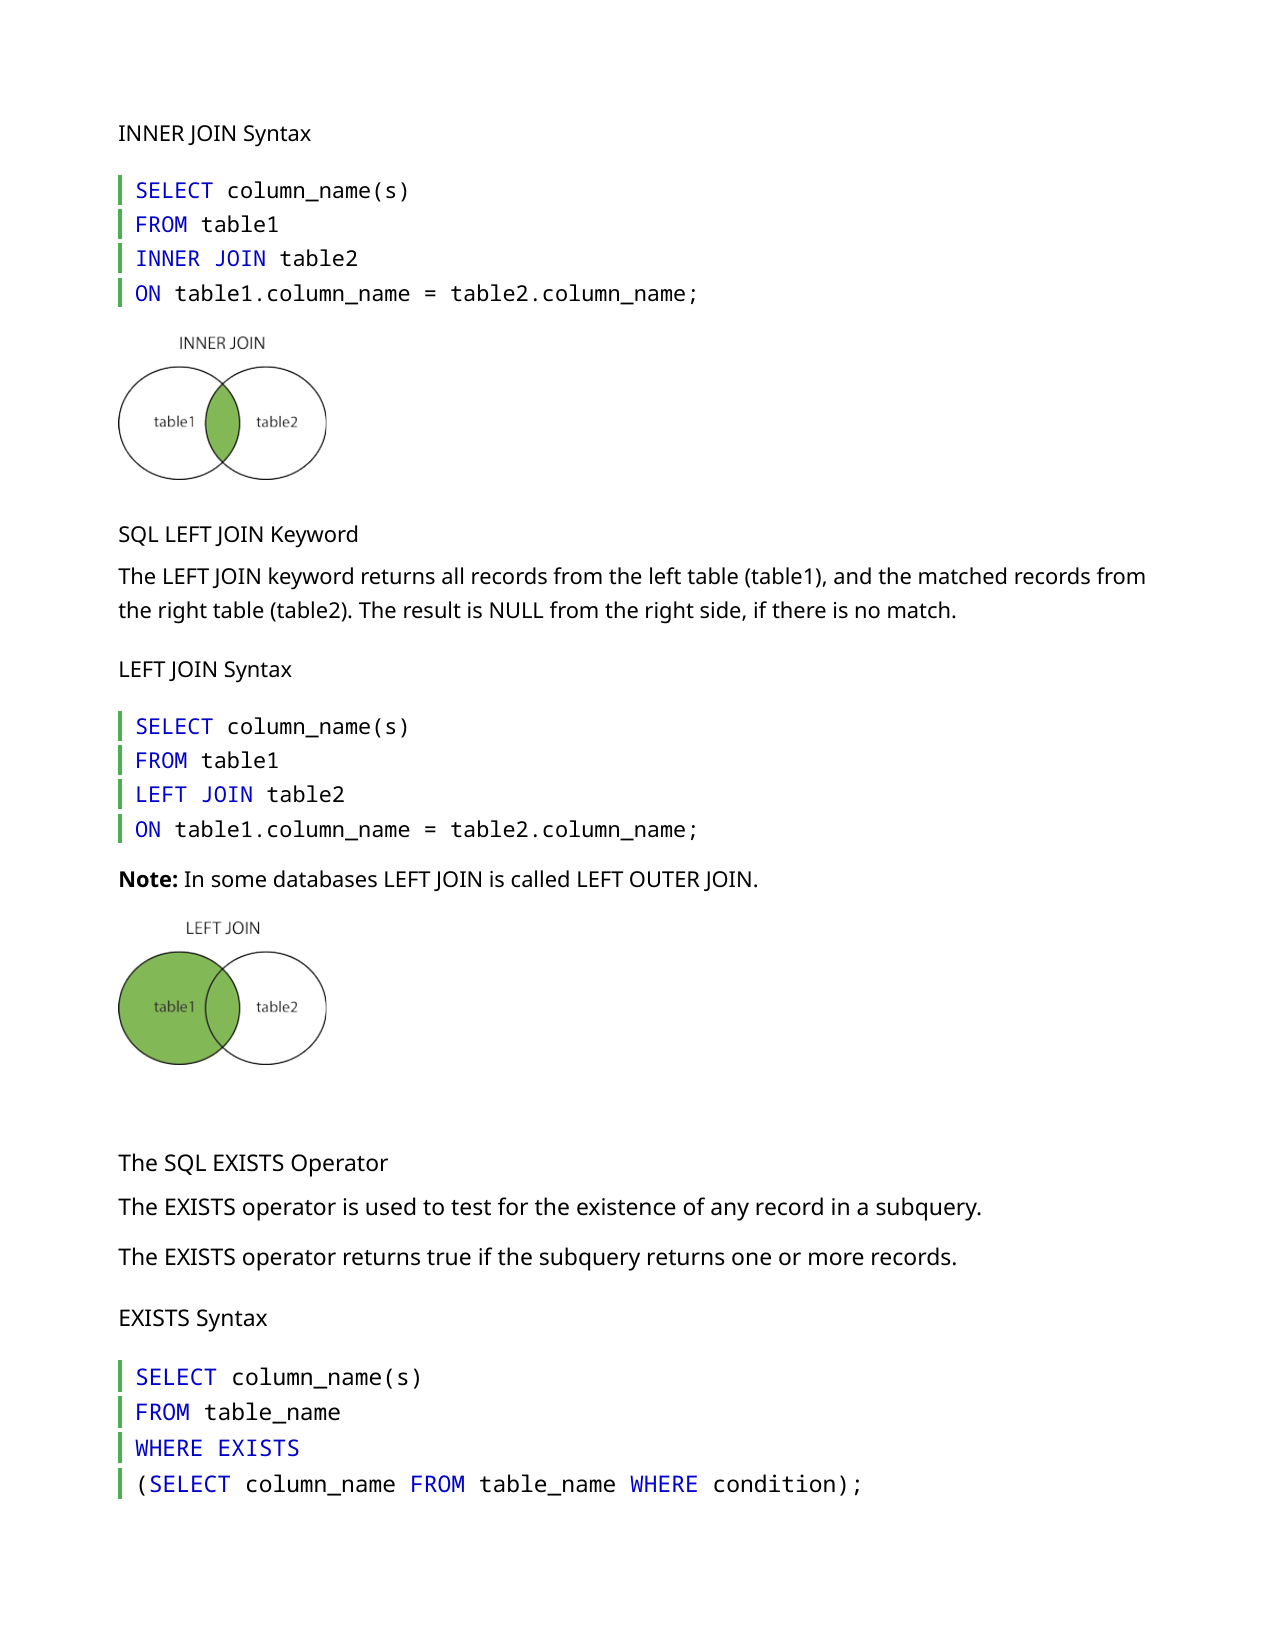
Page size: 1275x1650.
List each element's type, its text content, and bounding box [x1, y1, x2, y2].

subtitle SQL LEFT JOIN Keyword [118, 518, 1157, 548]
text The EXISTS operator is used to test for the existence of any record in a subquery. [118, 1191, 1157, 1222]
subtitle EXISTS Syntax [118, 1302, 1157, 1333]
text The LEFT JOIN keyword returns all records from the left table (table1), and the matched records from the right table (table2). The result is NULL from the right side, if there is no match. [118, 561, 1157, 625]
picture [118, 913, 327, 1065]
subtitle The SQL EXISTS Operator [118, 1147, 1157, 1178]
text The EXISTS operator returns true if the subquery returns one or more records. [118, 1241, 1157, 1272]
subtitle INNER JOIN Syntax [118, 118, 1157, 148]
text SELECT column_name(s) FROM table1 INNER JOIN table2 ON table1.column_name = table2.column_name; [118, 175, 1157, 307]
text SELECT column_name(s) FROM table1 LEFT JOIN table2 ON table1.column_name = table2.column_name; [118, 711, 1157, 843]
text SELECT column_name(s) FROM table_name WHERE EXISTS (SELECT column_name FROM table_name WHERE condition); [118, 1360, 1157, 1499]
picture [118, 328, 327, 480]
text Note: In some databases LEFT JOIN is called LEFT OUTER JOIN. [118, 864, 1157, 894]
subtitle LEFT JOIN Syntax [118, 654, 1157, 684]
